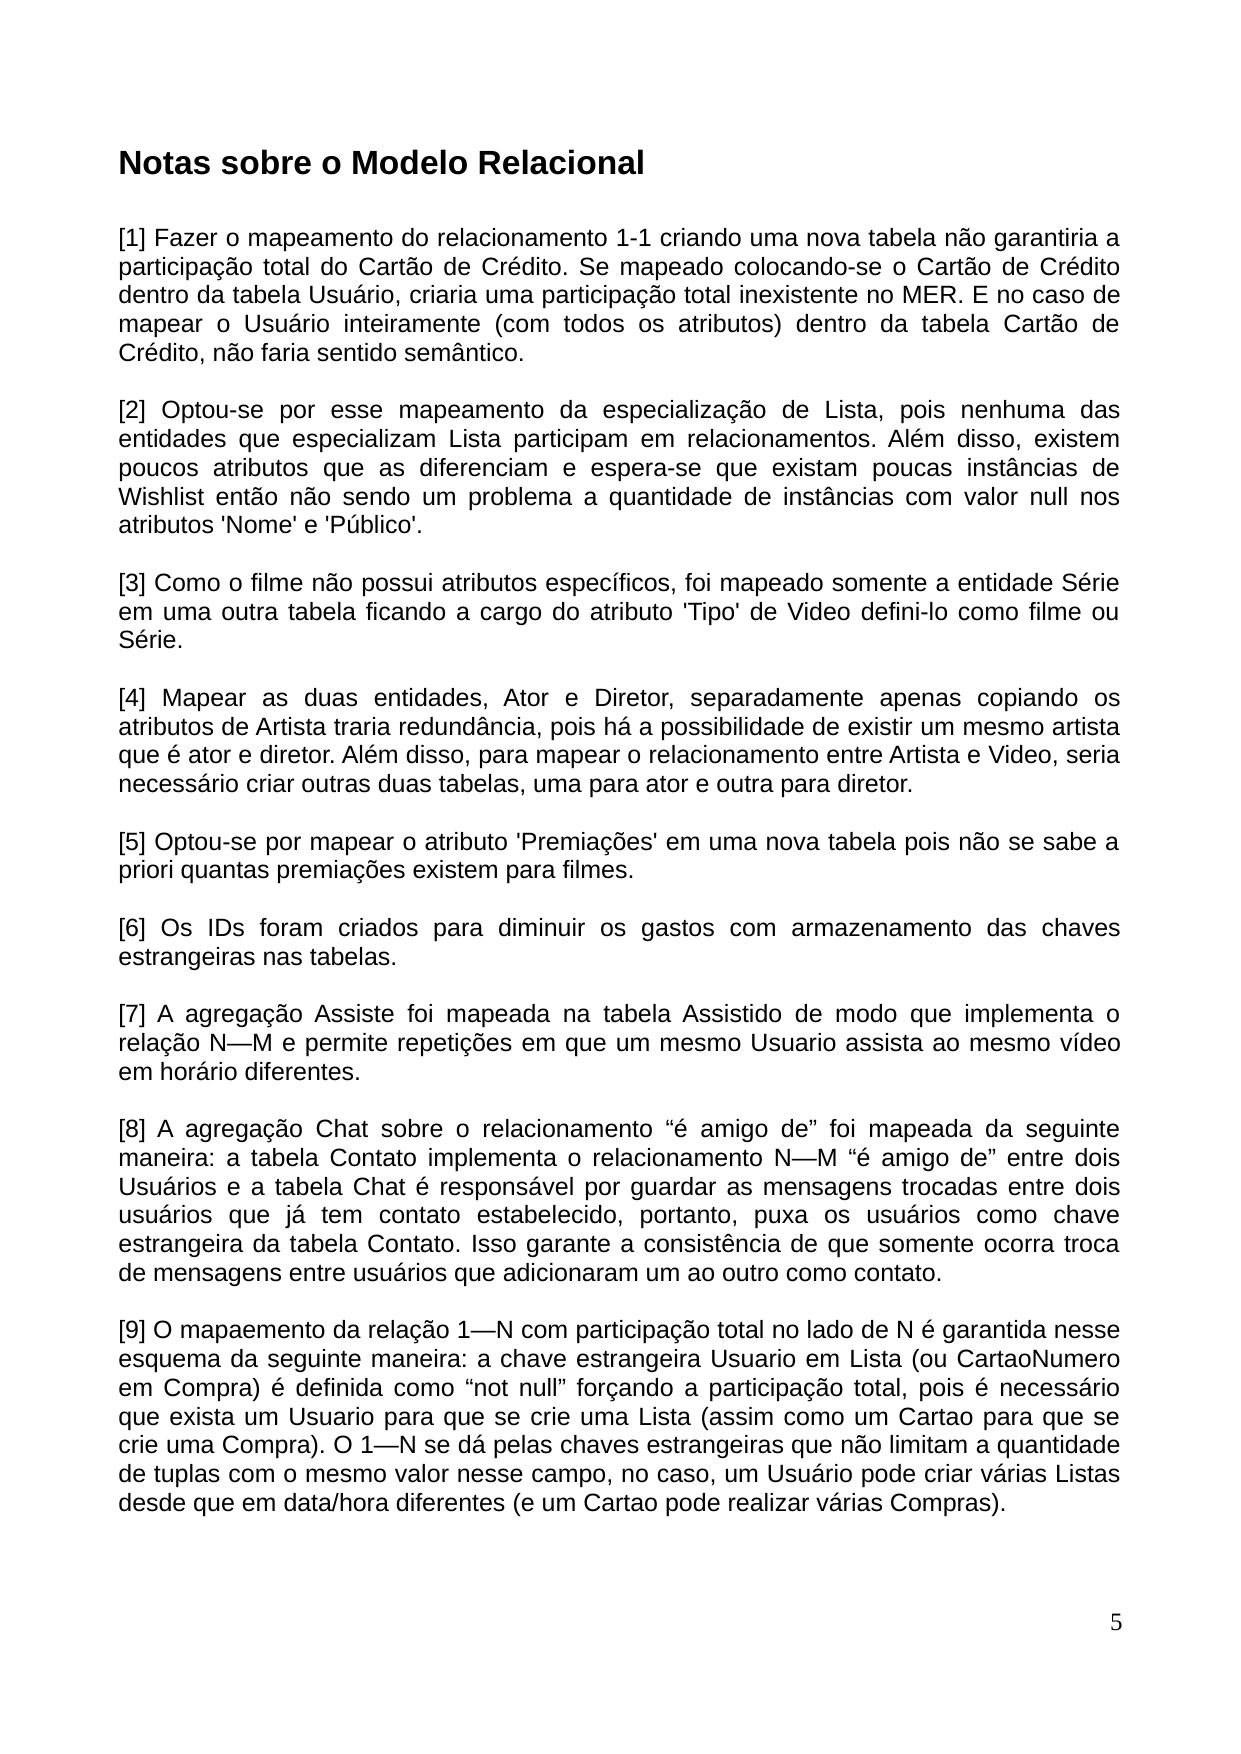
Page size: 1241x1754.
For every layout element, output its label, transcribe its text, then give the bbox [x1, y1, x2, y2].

subtitle Notas sobre o Modelo Relacional [118, 143, 1122, 182]
text [2] Optou-se por esse mapeamento da especialização de Lista, pois nenhuma das entidades que especializam Lista participam em relacionamentos. Além disso, existem poucos atributos que as diferenciam e espera-se que existam poucas instâncias de Wishlist então não sendo um problema a quantidade de instâncias com valor null nos atributos 'Nome' e 'Público'. [118, 396, 1122, 539]
text [3] Como o filme não possui atributos específicos, foi mapeado somente a entidade Série em uma outra tabela ficando a cargo do atributo 'Tipo' de Video defini-lo como filme ou Série. [118, 568, 1122, 654]
text [4] Mapear as duas entidades, Ator e Diretor, separadamente apenas copiando os atributos de Artista traria redundância, pois há a possibilidade de existir um mesmo artista que é ator e diretor. Além disso, para mapear o relacionamento entre Artista e Video, seria necessário criar outras duas tabelas, uma para ator e outra para diretor. [118, 683, 1122, 798]
text [5] Optou-se por mapear o atributo 'Premiações' em uma nova tabela pois não se sabe a priori quantas premiações existem para filmes. [118, 827, 1122, 884]
text [1] Fazer o mapeamento do relacionamento 1-1 criando uma nova tabela não garantiria a participação total do Cartão de Crédito. Se mapeado colocando-se o Cartão de Crédito dentro da tabela Usuário, criaria uma participação total inexistente no MER. E no caso de mapear o Usuário inteiramente (com todos os atributos) dentro da tabela Cartão de Crédito, não faria sentido semântico. [118, 223, 1122, 367]
text [9] O mapaemento da relação 1—N com participação total no lado de N é garantida nesse esquema da seguinte maneira: a chave estrangeira Usuario em Lista (ou CartaoNumero em Compra) é definida como “not null” forçando a participação total, pois é necessário que exista um Usuario para que se crie uma Lista (assim como um Cartao para que se crie uma Compra). O 1—N se dá pelas chaves estrangeiras que não limitam a quantidade de tuplas com o mesmo valor nesse campo, no caso, um Usuário pode criar várias Listas desde que em data/hora diferentes (e um Cartao pode realizar várias Compras). [118, 1316, 1122, 1517]
text [7] A agregação Assiste foi mapeada na tabela Assistido de modo que implementa o relação N—M e permite repetições em que um mesmo Usuario assista ao mesmo vídeo em horário diferentes. [118, 999, 1122, 1086]
text [6] Os IDs foram criados para diminuir os gastos com armazenamento das chaves estrangeiras nas tabelas. [118, 913, 1122, 971]
text [8] A agregação Chat sobre o relacionamento “é amigo de” foi mapeada da seguinte maneira: a tabela Contato implementa o relacionamento N—M “é amigo de” entre dois Usuários e a tabela Chat é responsável por guardar as mensagens trocadas entre dois usuários que já tem contato estabelecido, portanto, puxa os usuários como chave estrangeira da tabela Contato. Isso garante a consistência de que somente ocorra troca de mensagens entre usuários que adicionaram um ao outro como contato. [118, 1114, 1122, 1287]
